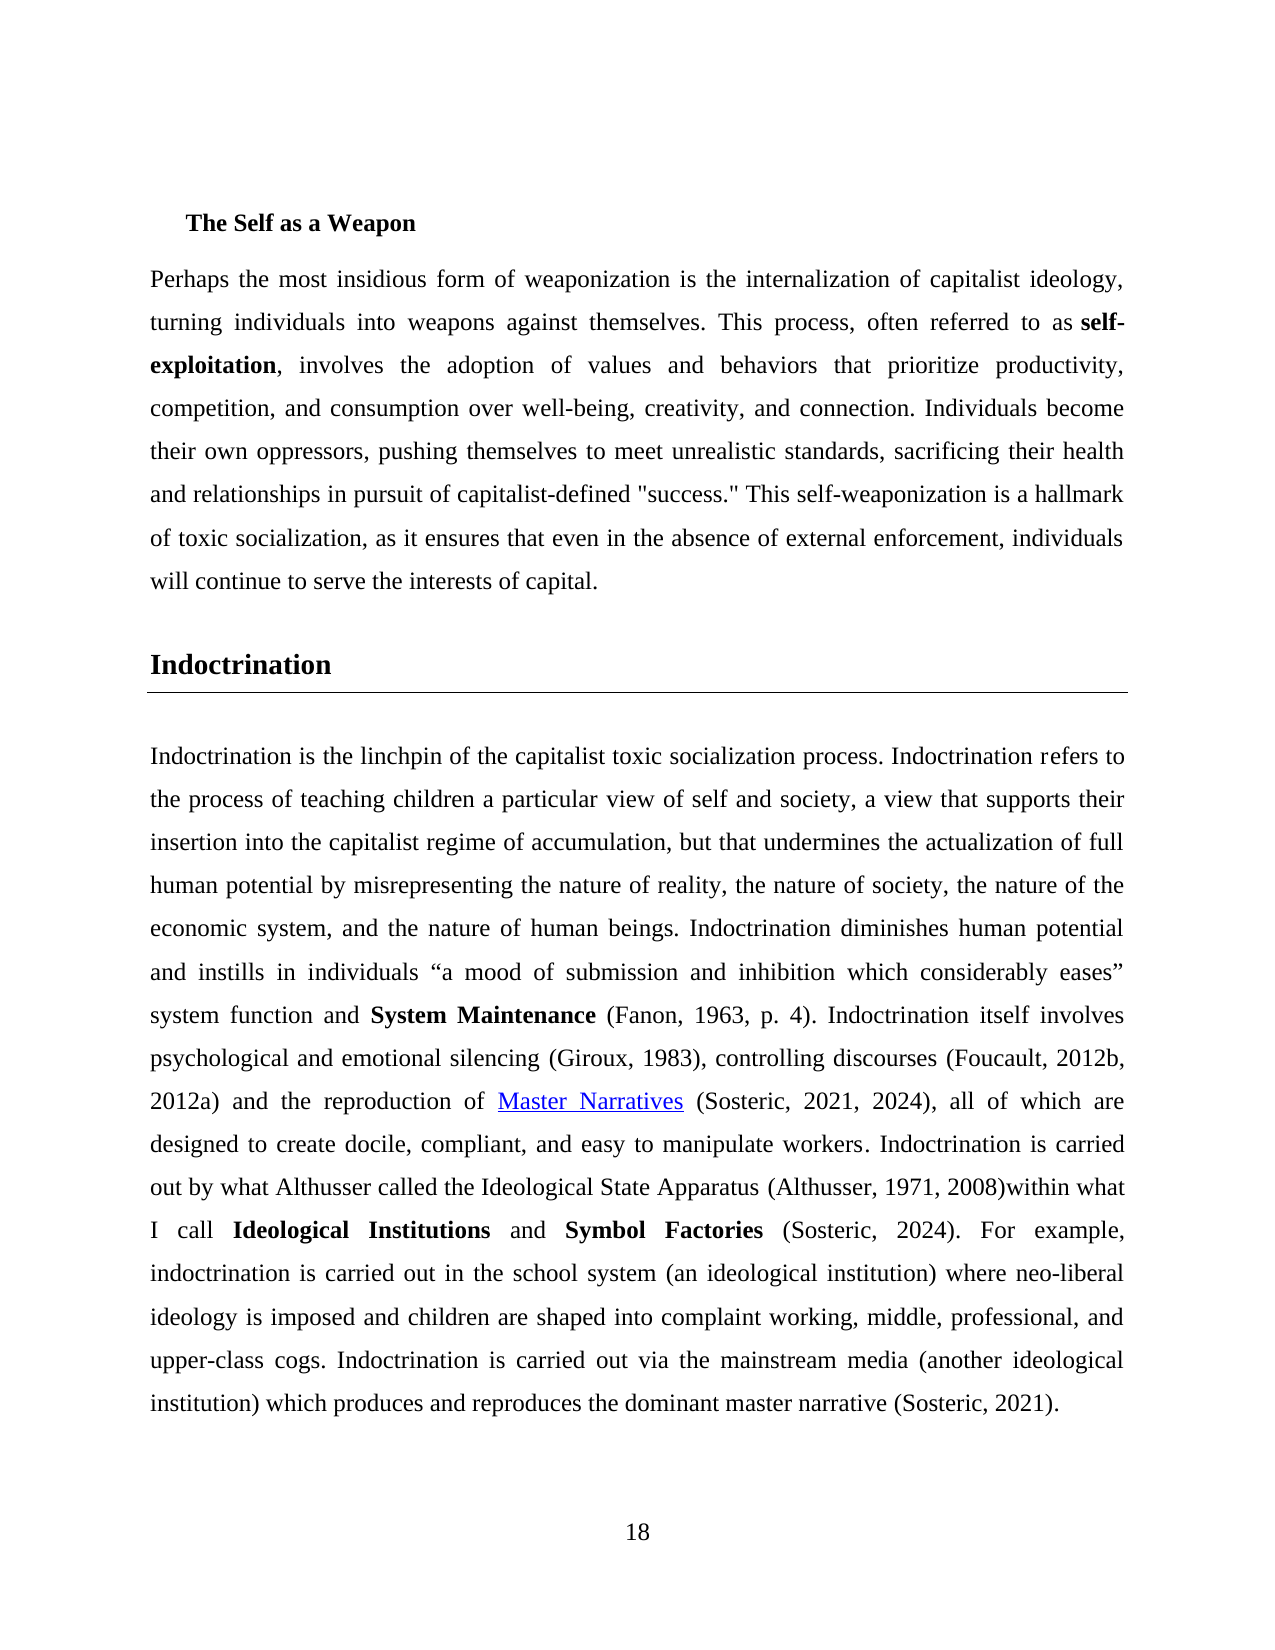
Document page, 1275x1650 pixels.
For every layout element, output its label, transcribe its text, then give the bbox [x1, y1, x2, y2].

text Perhaps the most insidious form of weaponization is the internalization of capitalist ideology, turning individuals into weapons against themselves. This process, often referred to as self-exploitation, involves the adoption of values and behaviors that prioritize productivity, competition, and consumption over well-being, creativity, and connection. Individuals become their own oppressors, pushing themselves to meet unrealistic standards, sacrificing their health and relationships in pursuit of capitalist-defined "success." This self-weaponization is a hallmark of toxic socialization, as it ensures that even in the absence of external enforcement, individuals will continue to serve the interests of capital. [150, 264, 1125, 594]
subtitle Indoctrination [147, 644, 1128, 692]
subtitle The Self as a Weapon [150, 208, 1125, 237]
text Indoctrination is the linchpin of the capitalist toxic socialization process. Indoctrination refers to the process of teaching children a particular view of self and society, a view that supports their insertion into the capitalist regime of accumulation, but that undermines the actualization of full human potential by misrepresenting the nature of reality, the nature of society, the nature of the economic system, and the nature of human beings. Indoctrination diminishes human potential and instills in individuals “a mood of submission and inhibition which considerably eases” system function and System Maintenance (Fanon, 1963, p. 4). Indoctrination itself involves psychological and emotional silencing (Giroux, 1983), controlling discourses (Foucault, 2012b, 2012a) and the reproduction of Master Narratives (Sosteric, 2021, 2024), all of which are designed to create docile, compliant, and easy to manipulate workers. Indoctrination is carried out by what Althusser called the Ideological State Apparatus (Althusser, 1971, 2008)within what I call Ideological Institutions and Symbol Factories (Sosteric, 2024). For example, indoctrination is carried out in the school system (an ideological institution) where neo-liberal ideology is imposed and children are shaped into complaint working, middle, professional, and upper-class cogs. Indoctrination is carried out via the mainstream media (another ideological institution) which produces and reproduces the dominant master narrative (Sosteric, 2021). [150, 741, 1125, 1417]
